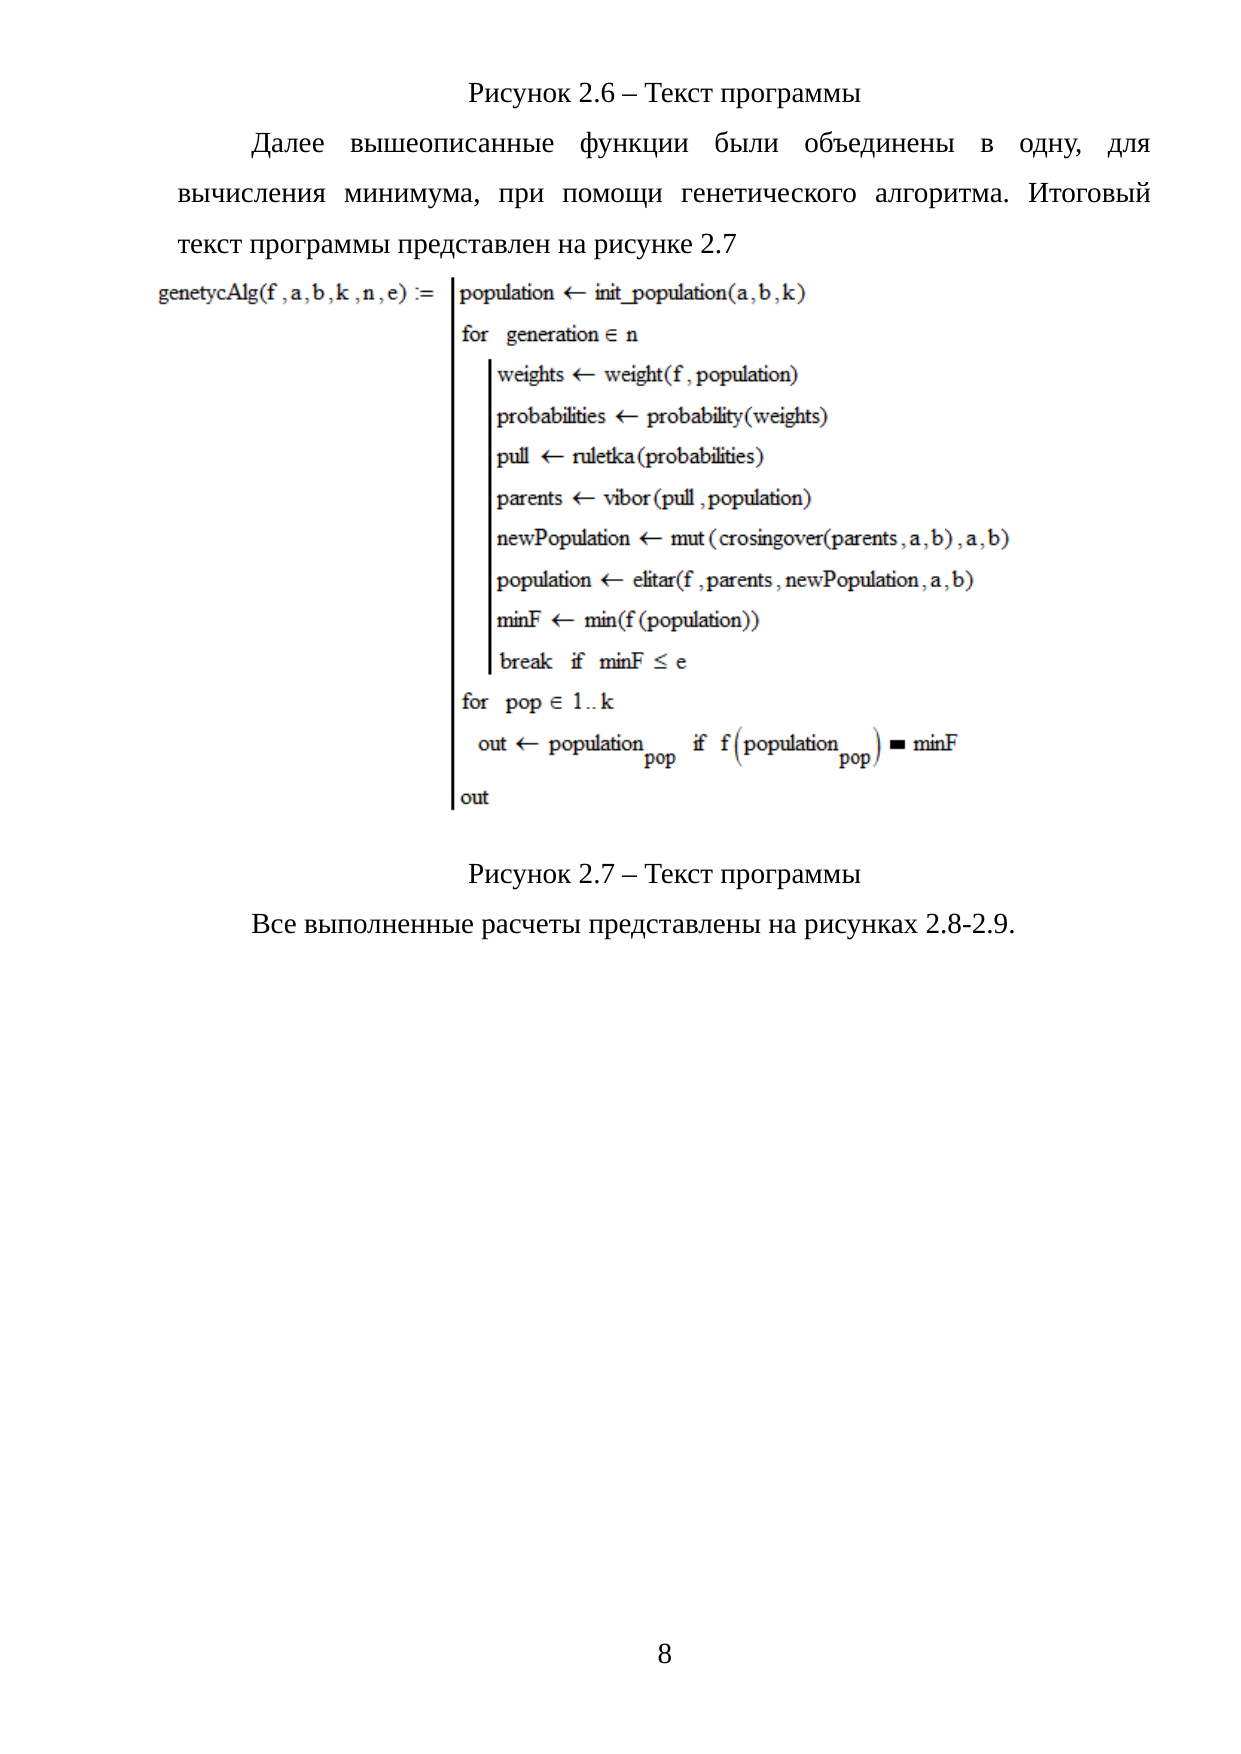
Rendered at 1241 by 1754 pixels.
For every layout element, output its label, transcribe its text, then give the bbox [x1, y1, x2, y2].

text Рисунок 2.6 – Текст программы [177, 75, 1152, 108]
text Далее вышеописанные функции были объединены в одну, для вычисления минимума, при помощи генетического алгоритма. Итоговый текст программы представлен на рисунке 2.7 [177, 125, 1152, 259]
text Все выполненные расчеты представлены на рисунках 2.8-2.9. [177, 906, 1152, 940]
text Рисунок 2.7 – Текст программы [177, 856, 1152, 889]
